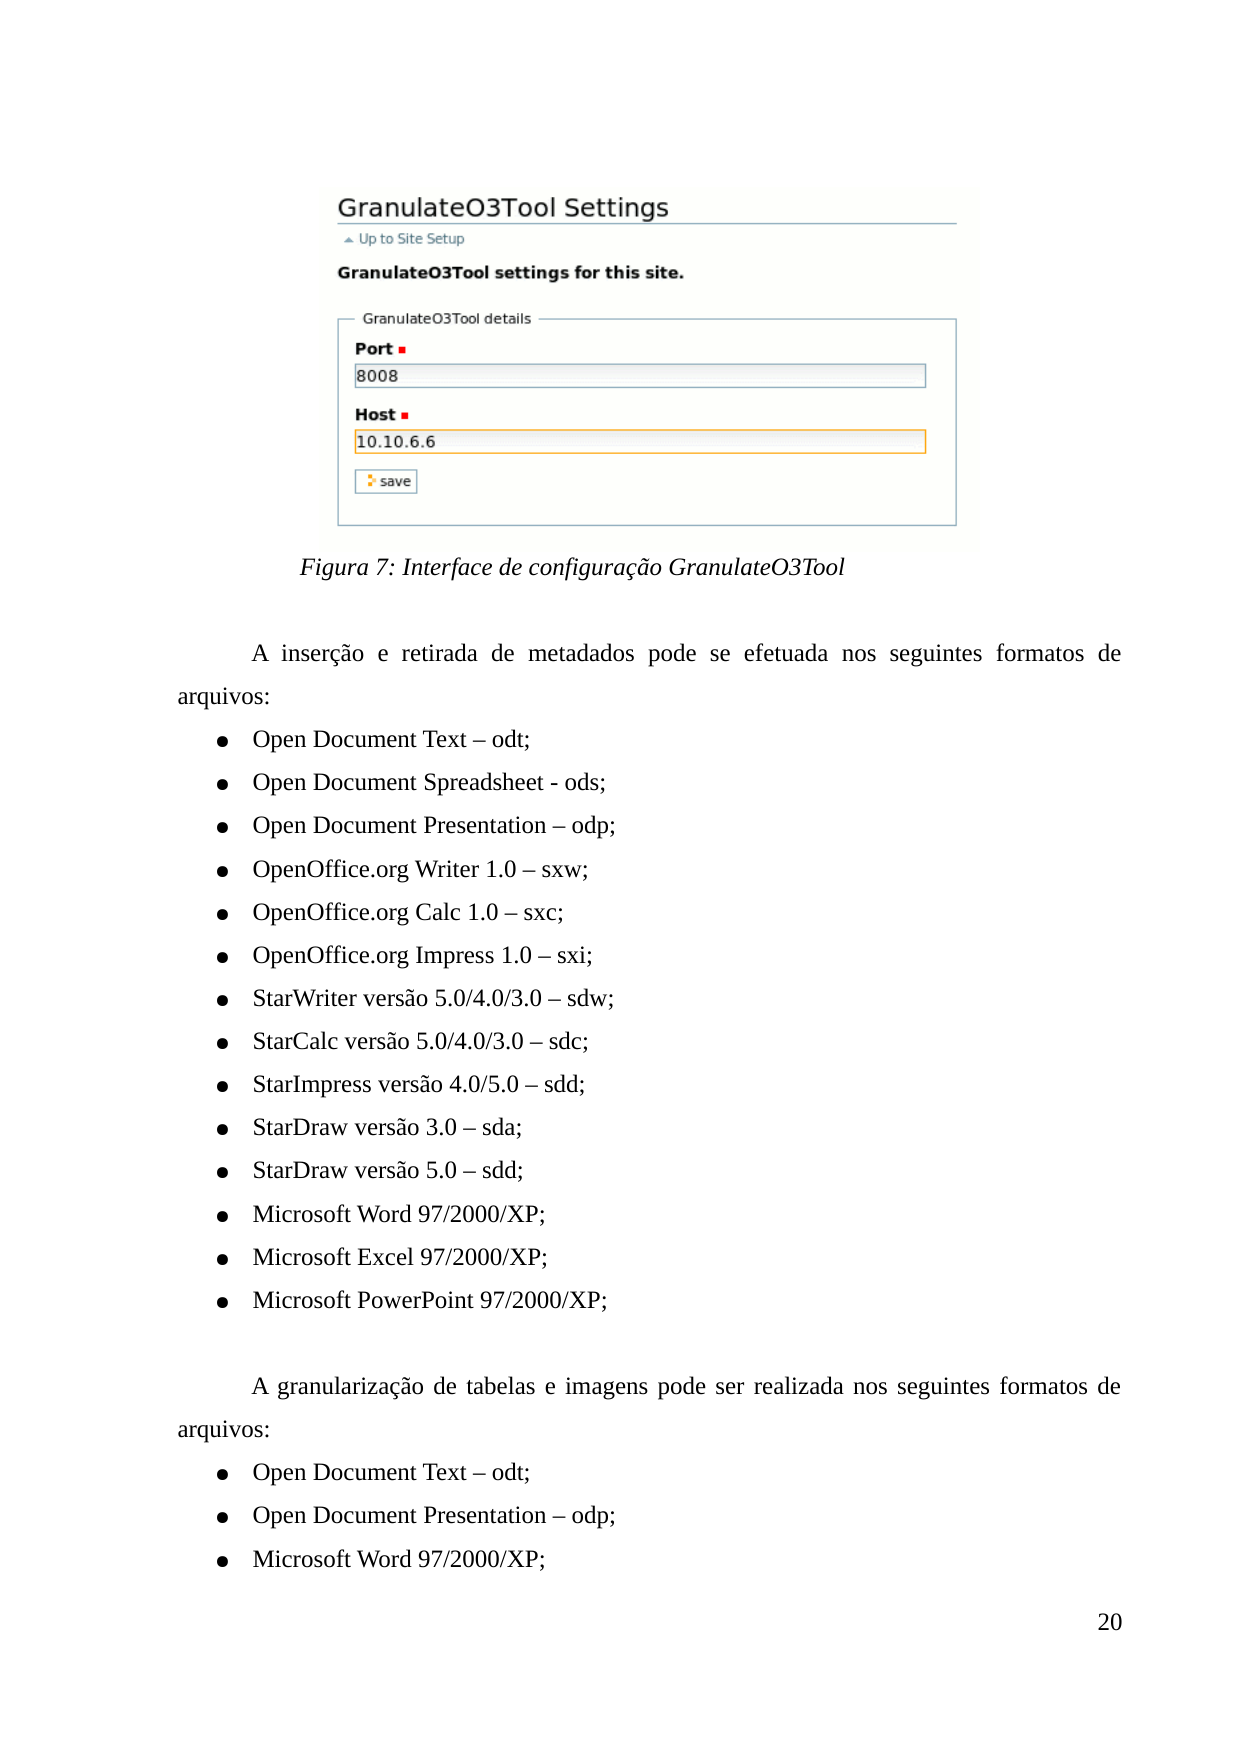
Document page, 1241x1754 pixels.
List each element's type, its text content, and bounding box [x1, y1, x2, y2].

list OpenOffice.org Impress 1.0 – sxi; [215, 940, 1122, 969]
list OpenOffice.org Writer 1.0 – sxw; [215, 854, 1122, 882]
list Microsoft Word 97/2000/XP; [215, 1544, 1122, 1572]
list Microsoft PowerPoint 97/2000/XP; [215, 1285, 1122, 1314]
list Open Document Presentation – odp; [215, 1501, 1122, 1529]
list Open Document Spreadsheet - ods; [215, 767, 1122, 796]
text Figura 7: Interface de configuração GranulateO3Tool [299, 200, 1000, 581]
list Open Document Presentation – odp; [215, 811, 1122, 839]
list OpenOffice.org Calc 1.0 – sxc; [215, 897, 1122, 926]
list Open Document Text – odt; [215, 724, 1122, 753]
list StarWriter versão 5.0/4.0/3.0 – sdw; [215, 983, 1122, 1012]
list StarCalc versão 5.0/4.0/3.0 – sdc; [215, 1026, 1122, 1055]
list Microsoft Word 97/2000/XP; [215, 1199, 1122, 1227]
text A inserção e retirada de metadados pode se efetuada nos seguintes formatos de arquivos: [177, 638, 1122, 710]
list StarDraw versão 5.0 – sdd; [215, 1156, 1122, 1184]
text A granularização de tabelas e imagens pode ser realizada nos seguintes formatos de arquivos: [177, 1371, 1122, 1443]
picture [319, 187, 980, 552]
list StarImpress versão 4.0/5.0 – sdd; [215, 1069, 1122, 1098]
list Open Document Text – odt; [215, 1457, 1122, 1486]
list Microsoft Excel 97/2000/XP; [215, 1242, 1122, 1271]
list StarDraw versão 3.0 – sda; [215, 1112, 1122, 1141]
